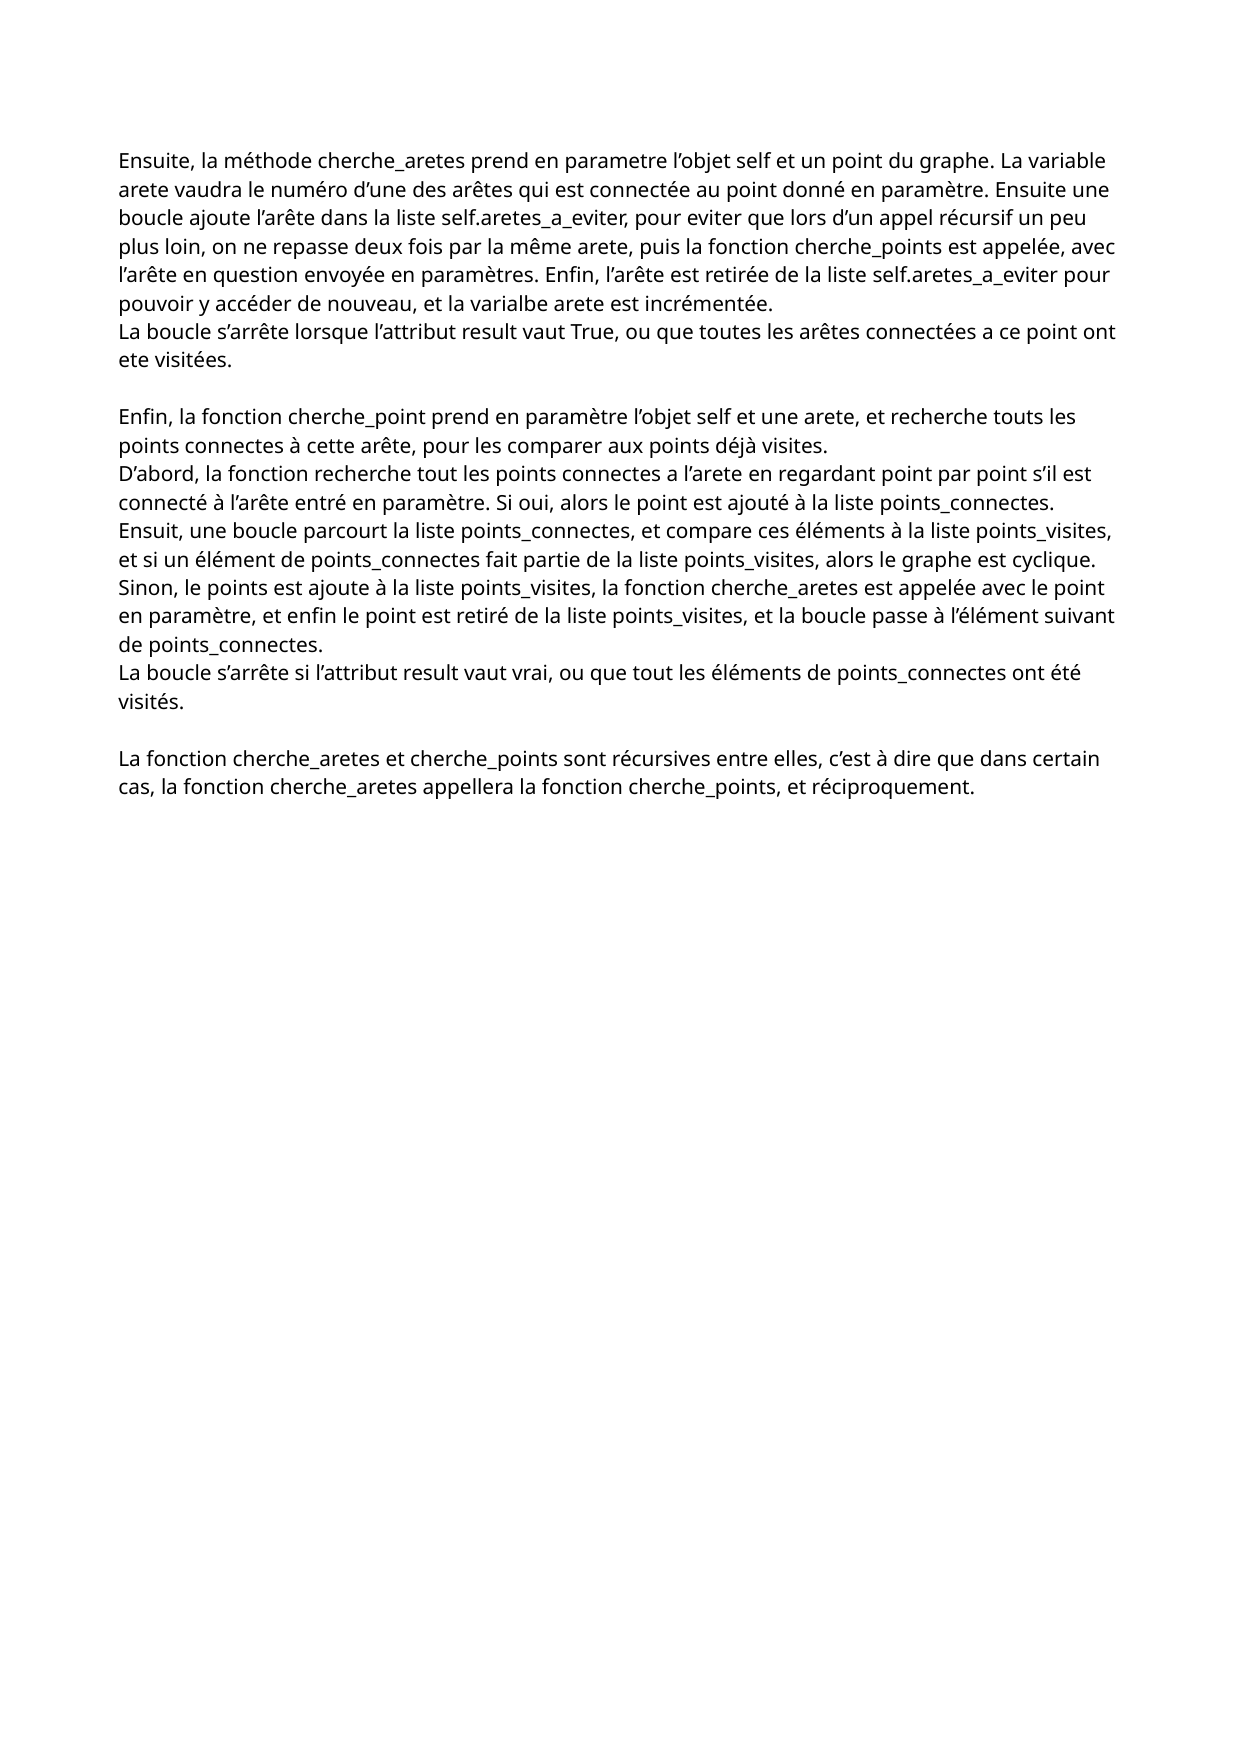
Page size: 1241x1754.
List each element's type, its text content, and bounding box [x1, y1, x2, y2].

text D’abord, la fonction recherche tout les points connectes a l’arete en regardant point par point s’il est connecté à l’arête entré en paramètre. Si oui, alors le point est ajouté à la liste points_connectes. [118, 459, 1122, 516]
text La boucle s’arrête lorsque l’attribut result vaut True, ou que toutes les arêtes connectées a ce point ont ete visitées. [118, 317, 1122, 374]
text Ensuit, une boucle parcourt la liste points_connectes, et compare ces éléments à la liste points_visites, et si un élément de points_connectes fait partie de la liste points_visites, alors le graphe est cyclique. Sinon, le points est ajoute à la liste points_visites, la fonction cherche_aretes est appelée avec le point en paramètre, et enfin le point est retiré de la liste points_visites, et la boucle passe à l’élément suivant de points_connectes. [118, 516, 1122, 658]
text Ensuite, la méthode cherche_aretes prend en parametre l’objet self et un point du graphe. La variable arete vaudra le numéro d’une des arêtes qui est connectée au point donné en paramètre. Ensuite une boucle ajoute l’arête dans la liste self.aretes_a_eviter, pour eviter que lors d’un appel récursif un peu plus loin, on ne repasse deux fois par la même arete, puis la fonction cherche_points est appelée, avec l’arête en question envoyée en paramètres. Enfin, l’arête est retirée de la liste self.aretes_a_eviter pour pouvoir y accéder de nouveau, et la varialbe arete est incrémentée. [118, 147, 1122, 317]
text La fonction cherche_aretes et cherche_points sont récursives entre elles, c’est à dire que dans certain cas, la fonction cherche_aretes appellera la fonction cherche_points, et réciproquement. [118, 744, 1122, 801]
text La boucle s’arrête si l’attribut result vaut vrai, ou que tout les éléments de points_connectes ont été visités. [118, 658, 1122, 715]
text Enfin, la fonction cherche_point prend en paramètre l’objet self et une arete, et recherche touts les points connectes à cette arête, pour les comparer aux points déjà visites. [118, 402, 1122, 459]
